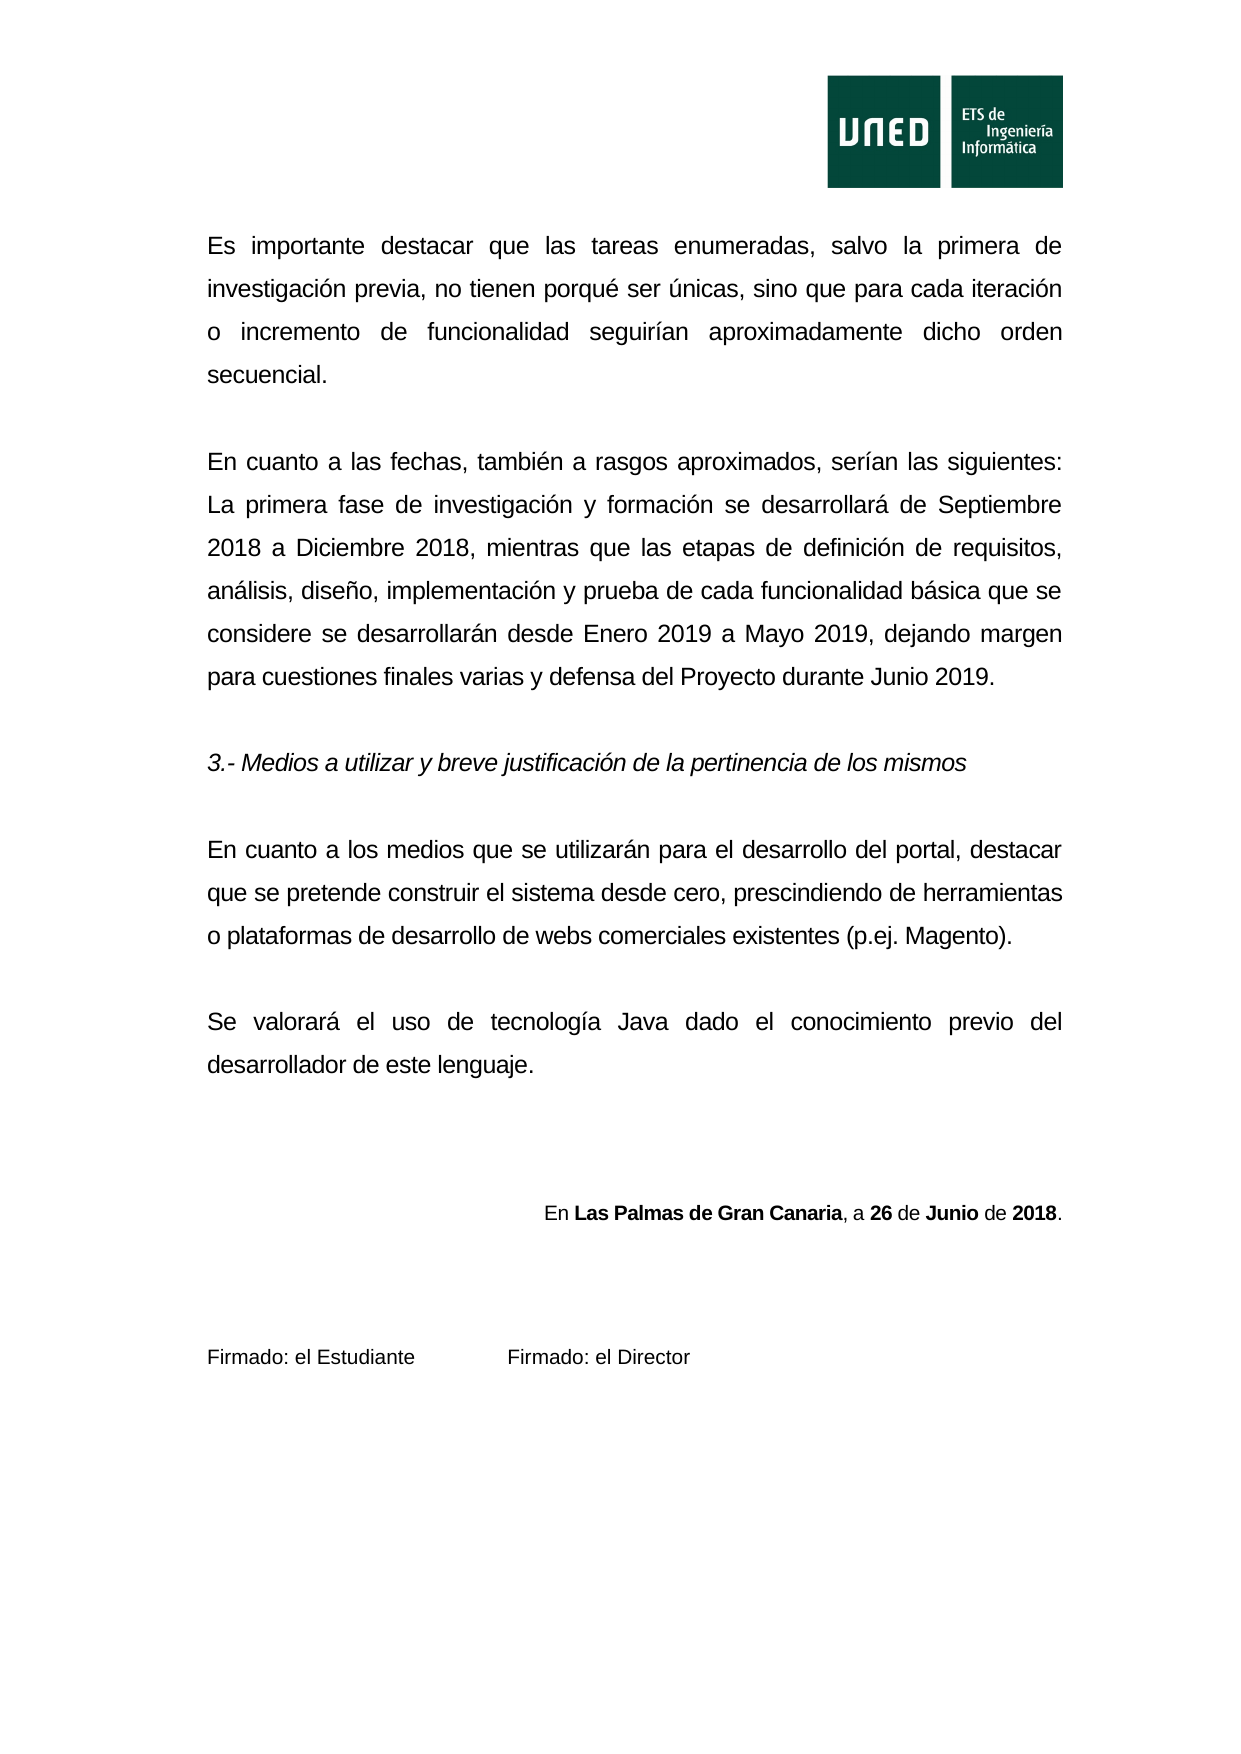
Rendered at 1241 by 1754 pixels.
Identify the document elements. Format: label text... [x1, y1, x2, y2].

text 3.- Medios a utilizar y breve justificación de la pertinencia de los mismos [207, 748, 1063, 777]
text En cuanto a las fechas, también a rasgos aproximados, serían las siguientes: La primera fase de investigación y formación se desarrollará de Septiembre 2018 a Diciembre 2018, mientras que las etapas de definición de requisitos, análisis, diseño, implementación y prueba de cada funcionalidad básica que se considere se desarrollarán desde Enero 2019 a Mayo 2019, dejando margen para cuestiones finales varias y defensa del Proyecto durante Junio 2019. [207, 447, 1063, 691]
text Se valorará el uso de tecnología Java dado el conocimiento previo del desarrollador de este lenguaje. [207, 1007, 1063, 1079]
list En cuanto a los medios que se utilizarán para el desarrollo del portal, destacar que se pretende construir el sistema desde cero, prescindiendo de herramientas o plataformas de desarrollo de webs comerciales existentes (p.ej. Magento). [207, 835, 1063, 950]
text En Las Palmas de Gran Canaria, a 26 de Junio de 2018. [207, 1201, 1063, 1225]
picture [827, 75, 1063, 188]
text Firmado: el Estudiante Firmado: el Director [207, 1345, 1063, 1369]
text Es importante destacar que las tareas enumeradas, salvo la primera de investigación previa, no tienen porqué ser únicas, sino que para cada iteración o incremento de funcionalidad seguirían aproximadamente dicho orden secuencial. [207, 231, 1063, 389]
